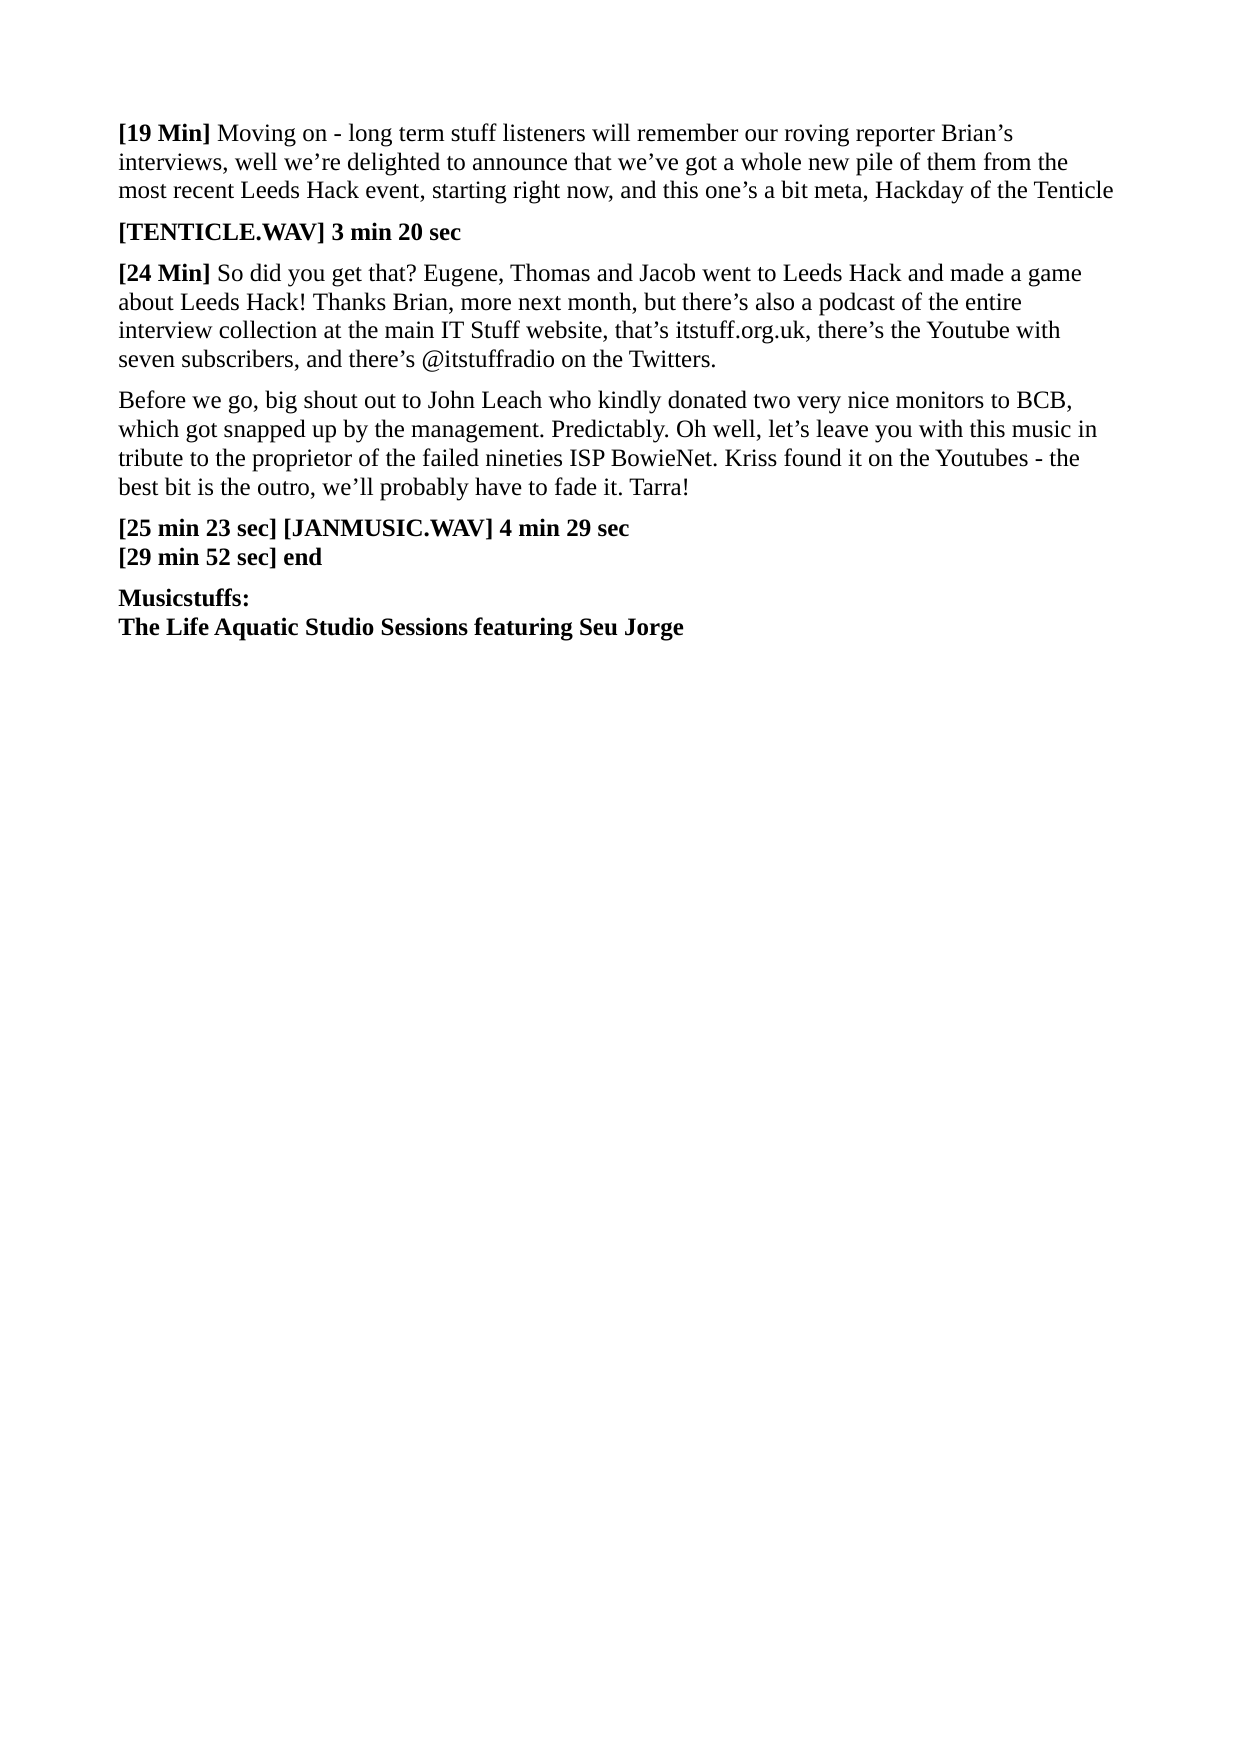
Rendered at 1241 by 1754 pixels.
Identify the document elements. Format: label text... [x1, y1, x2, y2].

text Before we go, big shout out to John Leach who kindly donated two very nice monitors to BCB, which got snapped up by the management. Predictably. Oh well, let’s leave you with this music in tribute to the proprietor of the failed nineties ISP BowieNet. Kriss found it on the Youtubes - the best bit is the outro, we’ll probably have to fade it. Tarra! [118, 386, 1122, 501]
text [19 Min] Moving on - long term stuff listeners will remember our roving reporter Brian’s interviews, well we’re delighted to announce that we’ve got a whole new pile of them from the most recent Leeds Hack event, starting right now, and this one’s a bit meta, Hackday of the Tenticle [118, 118, 1122, 204]
text [25 min 23 sec] [JANMUSIC.WAV] 4 min 29 sec [29 min 52 sec] end [118, 513, 1122, 571]
text [TENTICLE.WAV] 3 min 20 sec [118, 217, 1122, 246]
text Musicstuffs: The Life Aquatic Studio Sessions featuring Seu Jorge [118, 583, 1122, 641]
text [24 Min] So did you get that? Eugene, Thomas and Jacob went to Leeds Hack and made a game about Leeds Hack! Thanks Brian, more next month, but there’s also a podcast of the entire interview collection at the main IT Stuff website, that’s itstuff.org.uk, there’s the Youtube with seven subscribers, and there’s @itstuffradio on the Twitters. [118, 258, 1122, 373]
